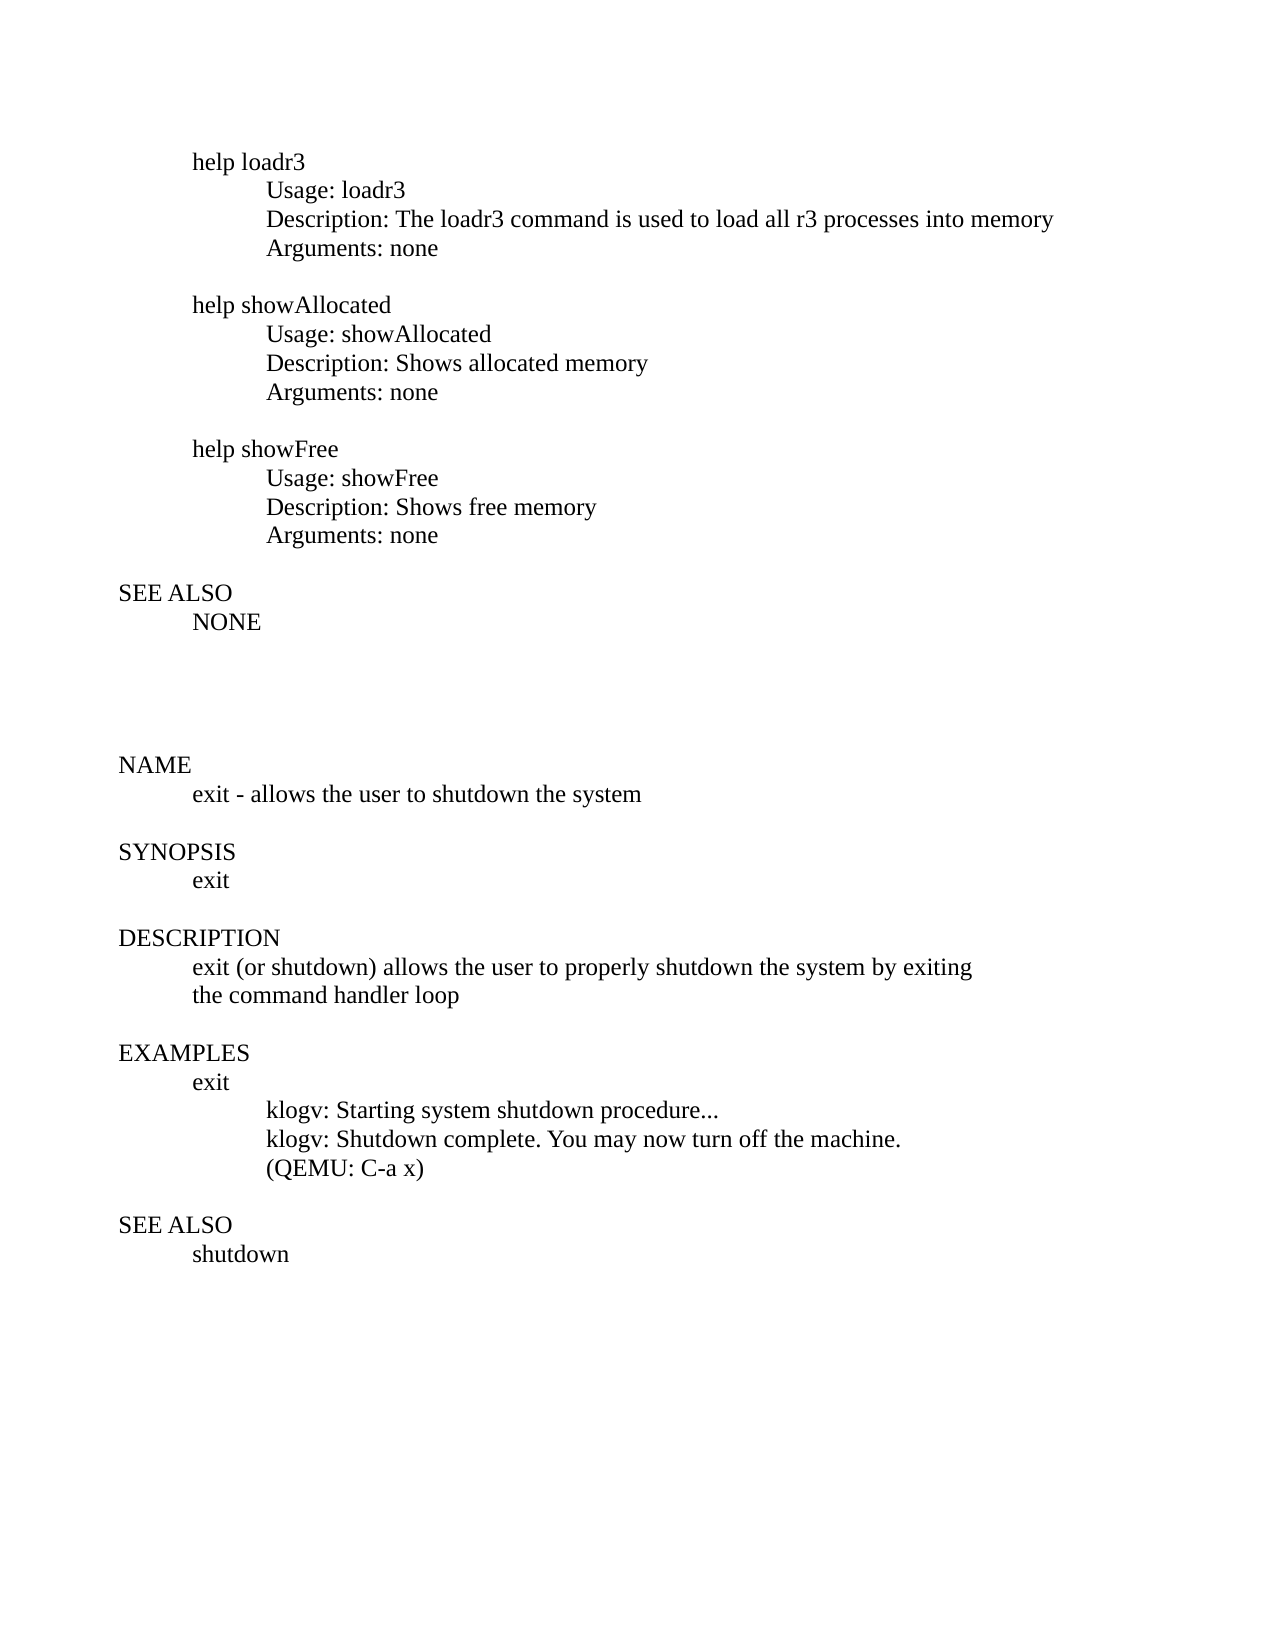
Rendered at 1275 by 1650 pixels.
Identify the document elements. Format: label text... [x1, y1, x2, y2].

text exit [118, 866, 1157, 894]
text NAME [118, 751, 1157, 779]
text Description: The loadr3 command is used to load all r3 processes into memory [118, 204, 1157, 233]
text Usage: showFree [118, 463, 1157, 492]
text Arguments: none [118, 521, 1157, 549]
text help showFree [118, 434, 1157, 463]
text Arguments: none [118, 233, 1157, 262]
text SYNOPSIS [118, 837, 1157, 866]
text klogv: Shutdown complete. You may now turn off the machine. [118, 1124, 1157, 1153]
text DESCRIPTION [118, 923, 1157, 952]
text exit (or shutdown) allows the user to properly shutdown the system by exiting [118, 952, 1157, 981]
text EXAMPLES [118, 1038, 1157, 1067]
text shutdown [118, 1239, 1157, 1268]
text Usage: loadr3 [118, 176, 1157, 204]
text SEE ALSO [118, 1211, 1157, 1239]
text Usage: showAllocated [118, 319, 1157, 348]
text Description: Shows free memory [118, 492, 1157, 521]
text Description: Shows allocated memory [118, 348, 1157, 377]
text exit - allows the user to shutdown the system [118, 779, 1157, 808]
text klogv: Starting system shutdown procedure... [118, 1096, 1157, 1124]
text (QEMU: C-a x) [118, 1153, 1157, 1182]
text Arguments: none [118, 377, 1157, 406]
text NONE [118, 607, 1157, 636]
text help loadr3 [118, 147, 1157, 176]
text exit [118, 1067, 1157, 1096]
text help showAllocated [118, 291, 1157, 319]
text SEE ALSO [118, 578, 1157, 607]
text the command handler loop [118, 981, 1157, 1009]
